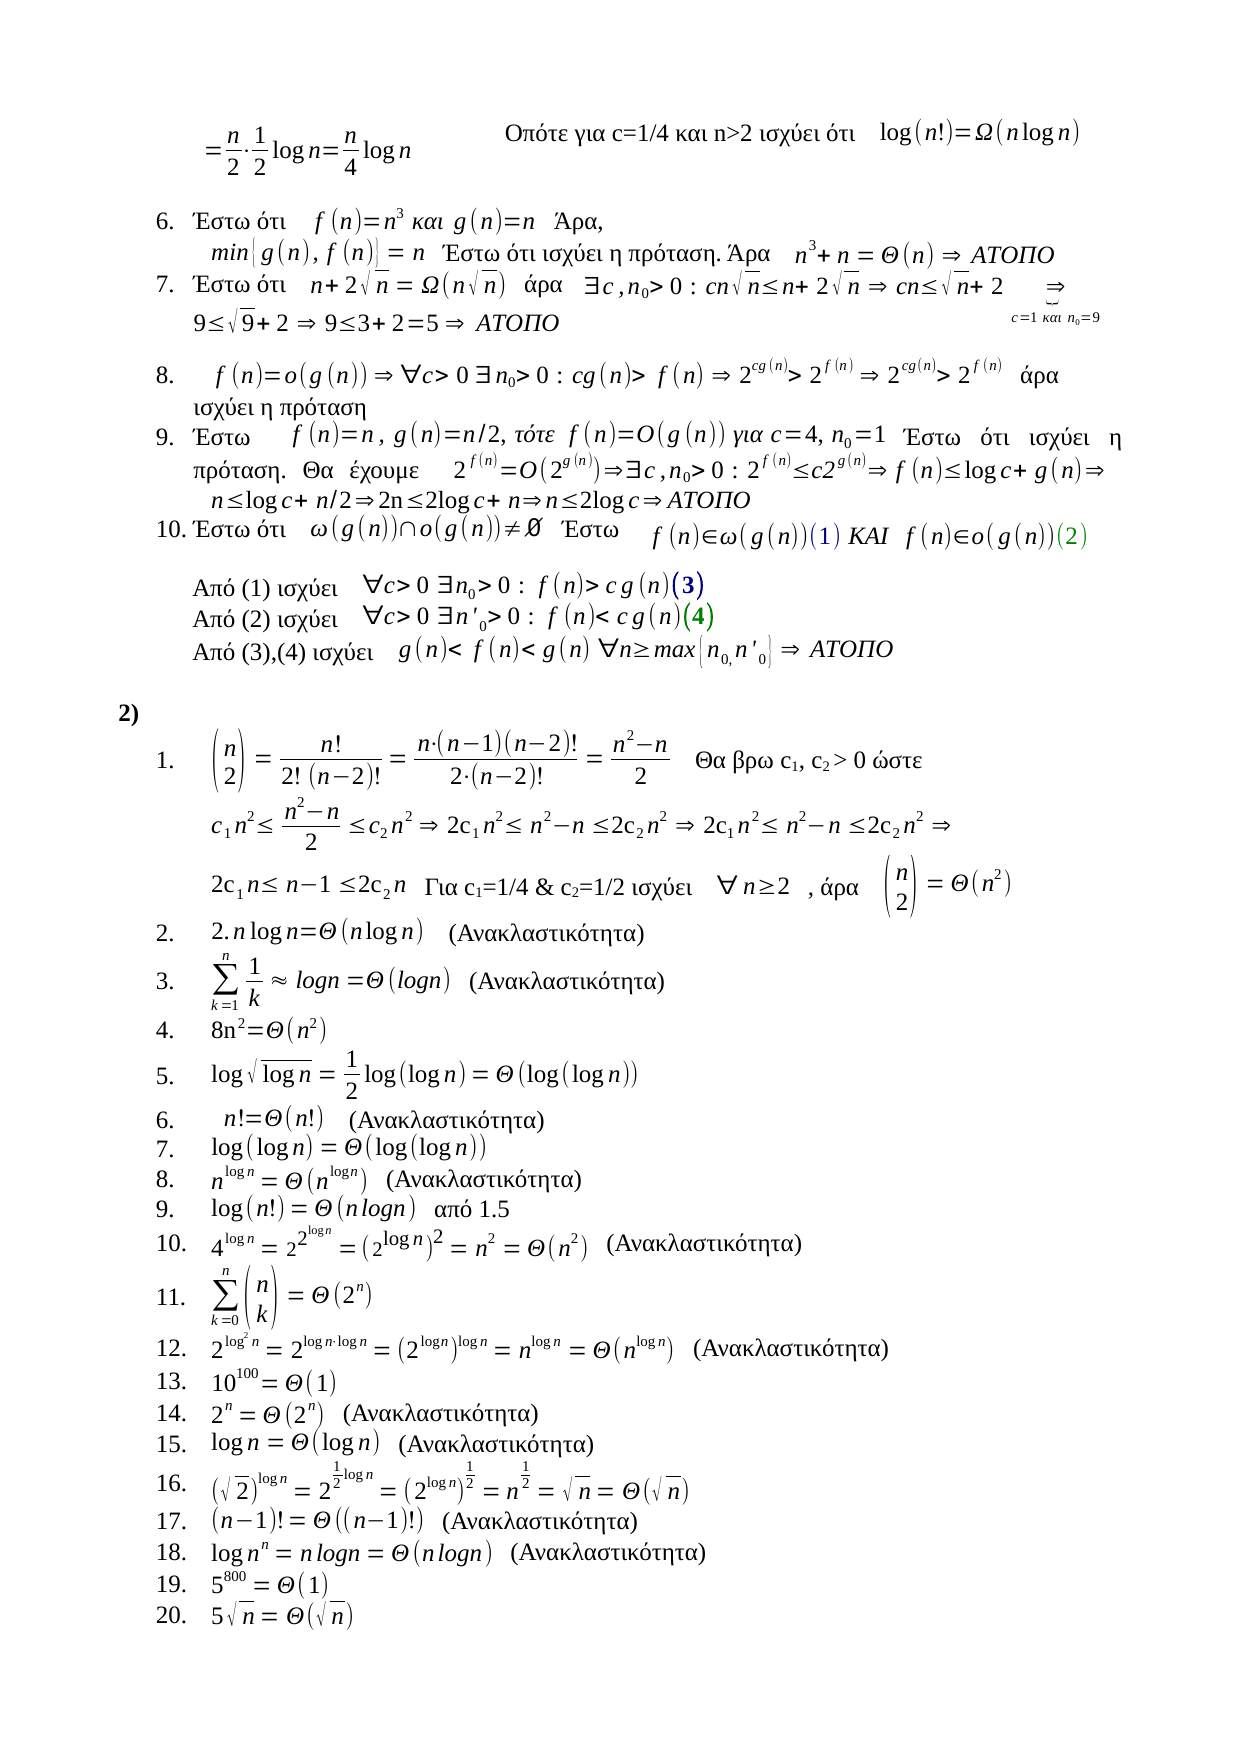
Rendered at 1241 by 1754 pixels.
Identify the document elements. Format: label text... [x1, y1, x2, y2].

list (Ανακλαστικότητα) [156, 947, 1122, 1014]
list (Ανακλαστικότητα) [156, 1223, 1122, 1262]
list Θα βρω c1, c2 > 0 ώστεΓια c1=1/4 & c2=1/2 ισχύει , άρα [156, 726, 1122, 918]
text 2) [118, 698, 1122, 726]
list Έστω ότι ισχύει η πρόταση. Άρα [156, 236, 1122, 268]
list (Ανακλαστικότητα) [156, 918, 1122, 947]
list από 1.5 [156, 1194, 1122, 1223]
list (Ανακλαστικότητα) [156, 1429, 1122, 1457]
text Από (3),(4) ισχύει [118, 634, 1122, 669]
text Από (1) ισχύει [118, 572, 1122, 603]
list άρα ισχύει η πρόταση [156, 357, 1122, 420]
list Έστω ότι άρα [156, 268, 1122, 299]
list (Ανακλαστικότητα) [156, 1162, 1122, 1194]
list (Ανακλαστικότητα) [156, 1105, 1122, 1134]
list (Ανακλαστικότητα) [156, 1330, 1122, 1364]
list Έστω ότι Έστω [156, 514, 1122, 543]
list Έστω ότι Άρα, [156, 204, 1122, 236]
list (Ανακλαστικότητα) [156, 1506, 1122, 1535]
list Έστω Έστω ότι ισχύει η πρόταση. Θα έχουμε [156, 420, 1122, 514]
list (Ανακλαστικότητα) [156, 1397, 1122, 1429]
list Οπότε για c=1/4 και n>2 ισχύει ότι [156, 118, 1122, 147]
list (Ανακλαστικότητα) [156, 1535, 1122, 1567]
text Από (2) ισχύει [118, 603, 1122, 634]
